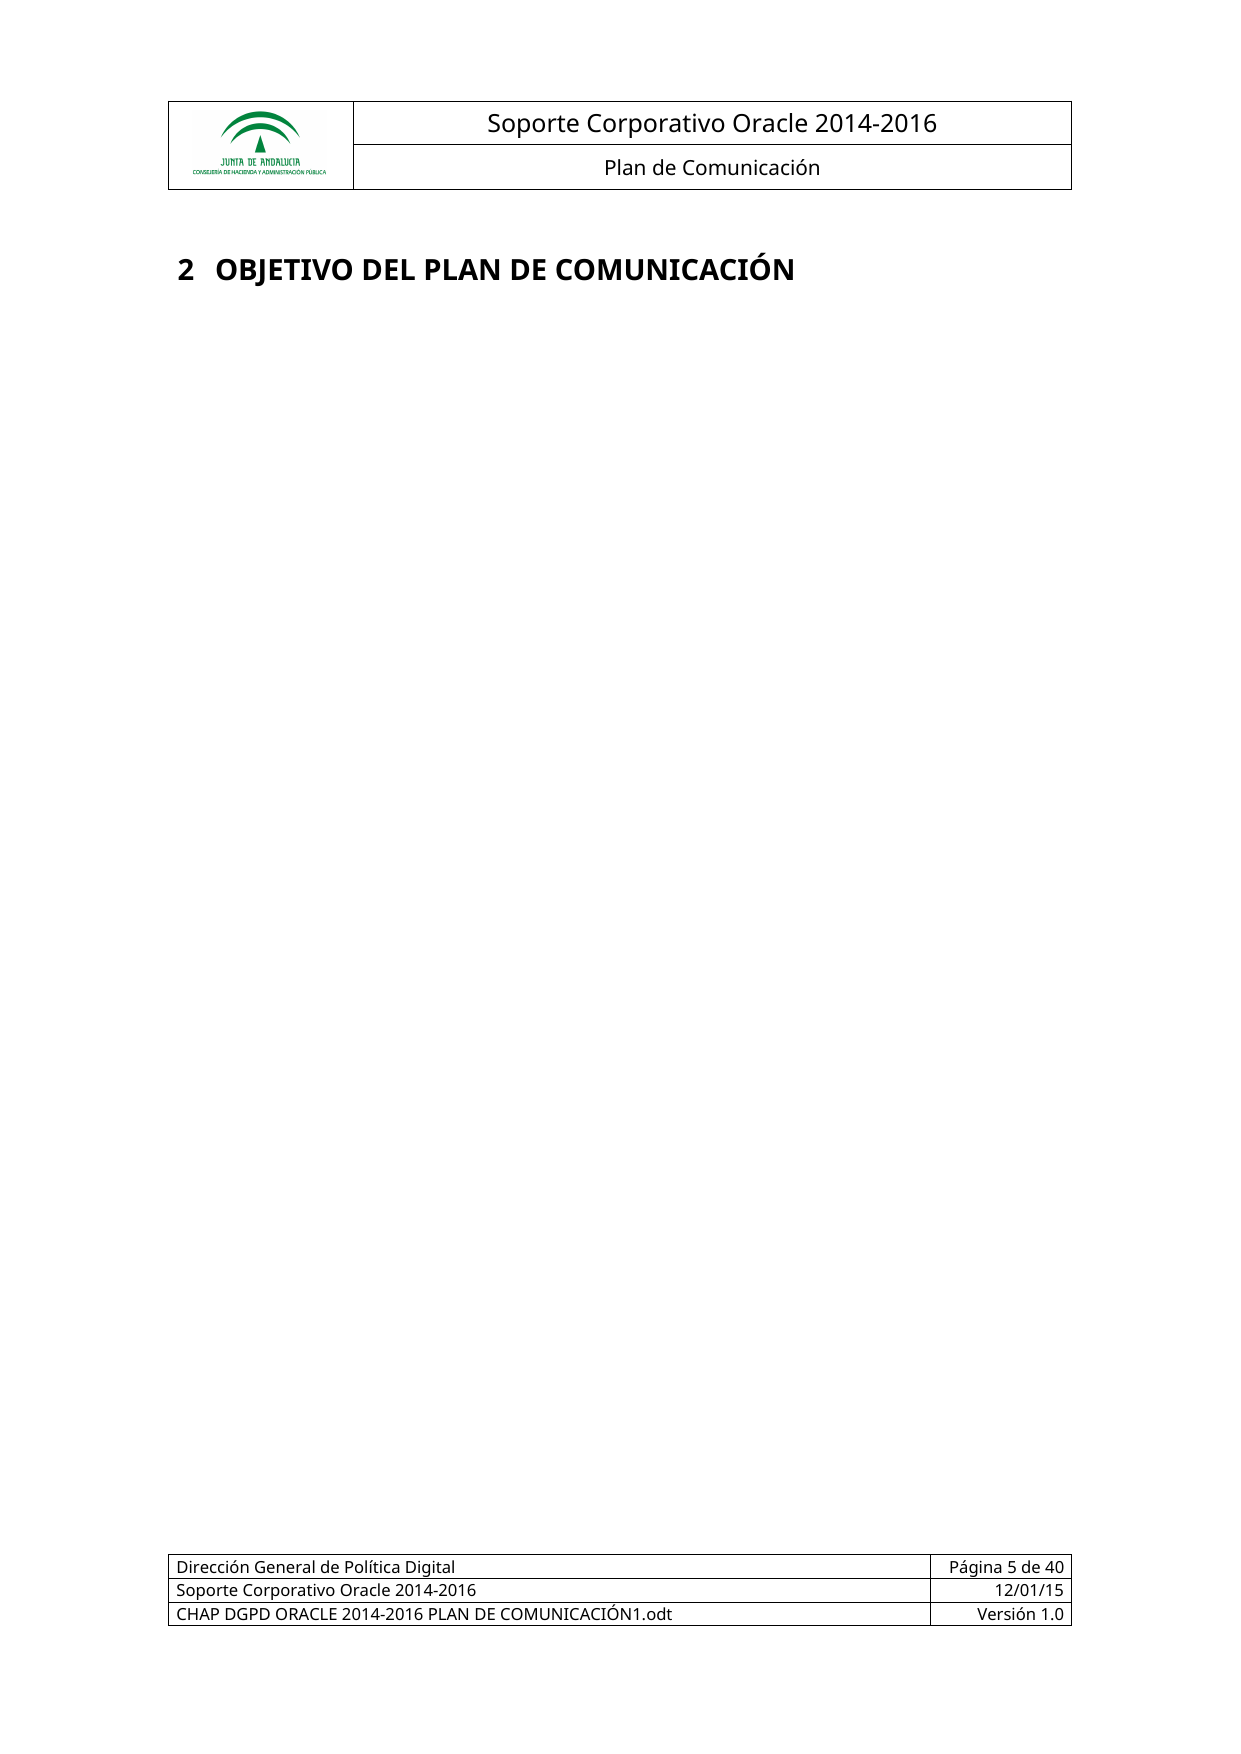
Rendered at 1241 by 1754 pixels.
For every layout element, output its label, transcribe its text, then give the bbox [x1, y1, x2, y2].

picture [192, 110, 327, 175]
subtitle OBJETIVO DEL PLAN DE COMUNICACIÓN [177, 249, 1063, 289]
